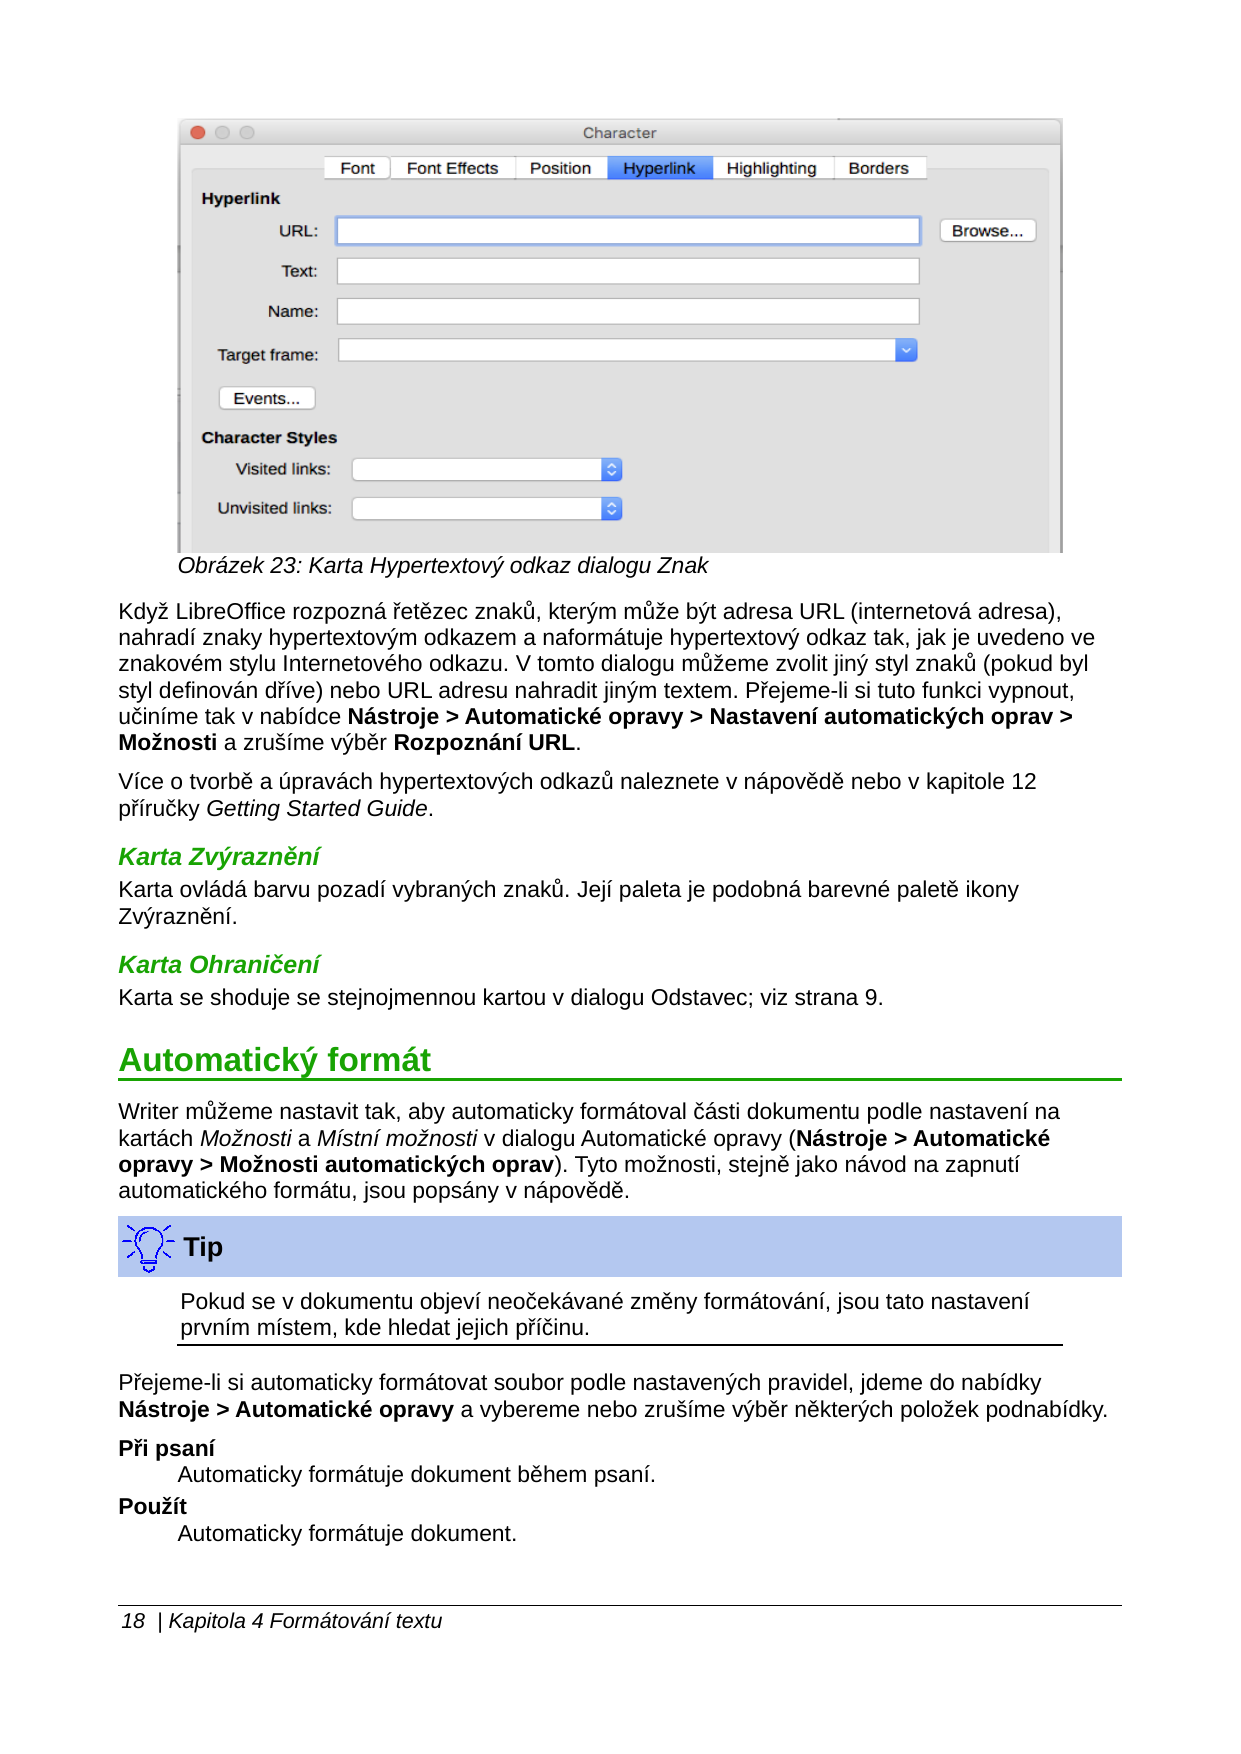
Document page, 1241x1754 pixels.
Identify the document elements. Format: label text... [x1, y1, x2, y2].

text Přejeme-li si automaticky formátovat soubor podle nastavených pravidel, jdeme do nabídky Nástroje > Automatické opravy a vybereme nebo zrušíme výběr některých položek podnabídky. [118, 1369, 1122, 1422]
text Když LibreOffice rozpozná řetězec znaků, kterým může být adresa URL (internetová adresa), nahradí znaky hypertextovým odkazem a naformátuje hypertextový odkaz tak, jak je uvedeno ve znakovém stylu Internetového odkazu. V tomto dialogu můžeme zvolit jiný styl znaků (pokud byl styl definován dříve) nebo URL adresu nahradit jiným textem. Přejeme-li si tuto funkci vypnout, učiníme tak v nabídce Nástroje > Automatické opravy > Nastavení automatických oprav > Možnosti a zrušíme výběr Rozpoznání URL. [118, 598, 1122, 756]
picture [177, 118, 1063, 553]
text Použít [118, 1493, 1122, 1519]
subtitle Karta Ohraničení [118, 949, 1122, 978]
text Při psaní [118, 1434, 1122, 1461]
text Automaticky formátuje dokument. [177, 1519, 1122, 1546]
text Obrázek 23: Karta Hypertextový odkaz dialogu Znak [177, 553, 1063, 578]
text Automaticky formátuje dokument během psaní. [177, 1461, 1122, 1487]
text Karta se shoduje se stejnojmennou kartou v dialogu Odstavec; viz strana 9. [118, 984, 1122, 1011]
text Karta ovládá barvu pozadí vybraných znaků. Její paleta je podobná barevné paletě ikony Zvýraznění. [118, 876, 1122, 929]
subtitle Tip [118, 1216, 1122, 1277]
subtitle Automatický formát [118, 1040, 1122, 1078]
text Pokud se v dokumentu objeví neočekávané změny formátování, jsou tato nastavení prvním místem, kde hledat jejich příčinu. [177, 1285, 1063, 1344]
text Více o tvorbě a úpravách hypertextových odkazů naleznete v nápovědě nebo v kapitole 12 příručky Getting Started Guide. [118, 768, 1122, 821]
text Writer můžeme nastavit tak, aby automaticky formátoval části dokumentu podle nastavení na kartách Možnosti a Místní možnosti v dialogu Automatické opravy (Nástroje > Automatické opravy > Možnosti automatických oprav). Tyto možnosti, stejně jako návod na zapnutí automatického formátu, jsou popsány v nápovědě. [118, 1098, 1122, 1204]
picture [119, 1217, 179, 1277]
subtitle Karta Zvýraznění [118, 842, 1122, 870]
